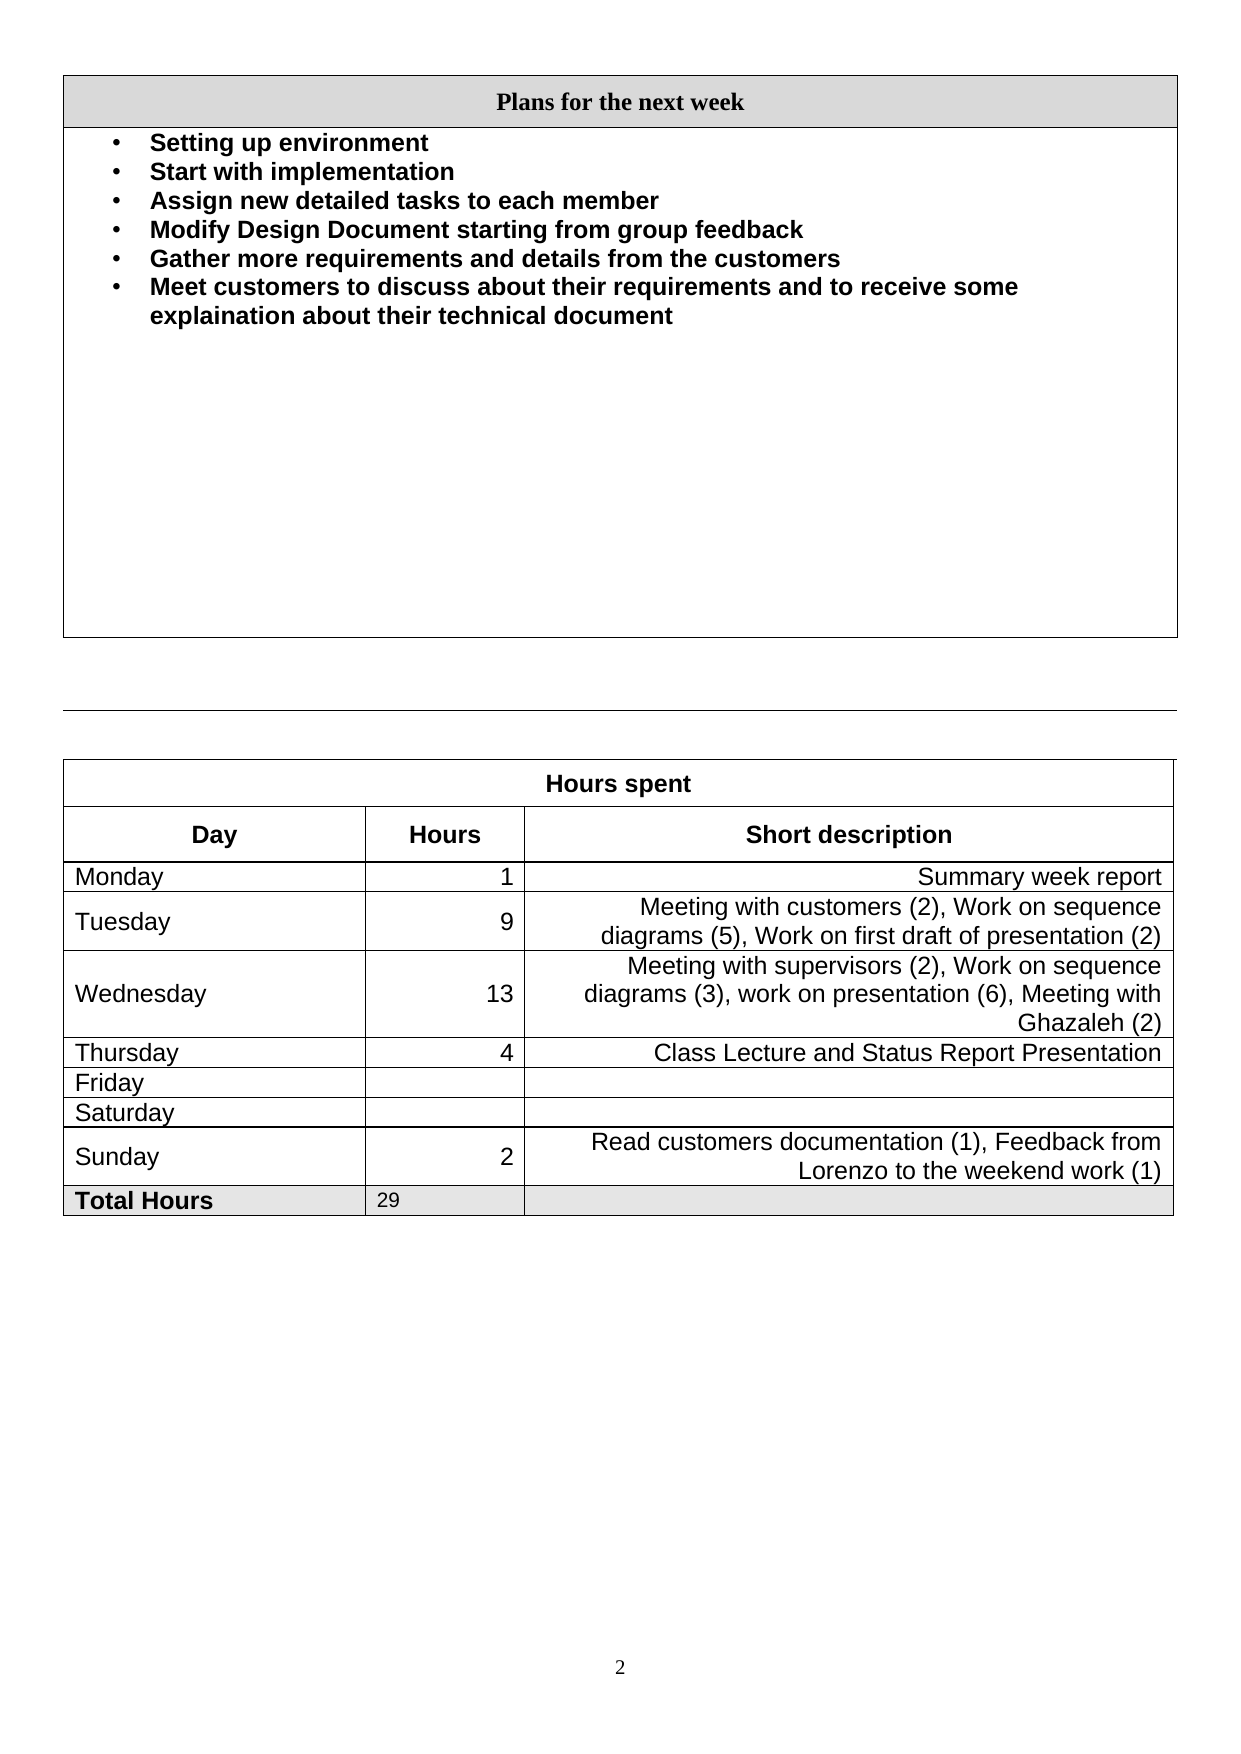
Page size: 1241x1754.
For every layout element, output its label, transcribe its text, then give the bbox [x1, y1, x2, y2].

table_cell [525, 1098, 1173, 1126]
table_cell Tuesday [64, 892, 365, 950]
table_cell [525, 1186, 1173, 1215]
table_header [63, 711, 1177, 759]
table_cell Summary week report [525, 863, 1173, 891]
table_cell Hours spent [64, 760, 1173, 806]
table_cell Meeting with customers (2), Work on sequence diagrams (5), Work on first draft of presentation (2) [525, 892, 1173, 950]
table_cell Hours [366, 807, 524, 861]
table_cell Meeting with supervisors (2), Work on sequence diagrams (3), work on presentation (6), Meeting with Ghazaleh (2) [525, 951, 1173, 1037]
table_cell [366, 1098, 524, 1126]
table_cell 29 [366, 1186, 524, 1215]
table_cell [366, 1068, 524, 1097]
table_cell 9 [366, 892, 524, 950]
table_cell Friday [64, 1068, 365, 1097]
table_cell [525, 1068, 1173, 1097]
table_cell Short description [525, 807, 1173, 861]
table_cell Monday [64, 863, 365, 891]
table_cell 13 [366, 951, 524, 1037]
table_cell Total Hours [64, 1186, 365, 1215]
table_cell Class Lecture and Status Report Presentation [525, 1038, 1173, 1067]
table_cell 1 [366, 863, 524, 891]
table_cell 4 [366, 1038, 524, 1067]
table_cell Wednesday [64, 951, 365, 1037]
table_cell Saturday [64, 1098, 365, 1126]
table_cell Setting up environment Start with implementation Assign new detailed tasks to each member Modify Design Document starting from group feedback Gather more requirements and details from the customers Meet customers to discuss about their requirements and to receive some explaination about their technical document [64, 128, 1177, 637]
table_cell 2 [366, 1128, 524, 1185]
table_cell Read customers documentation (1), Feedback from Lorenzo to the weekend work (1) [525, 1128, 1173, 1185]
table_header Plans for the next week [64, 76, 1177, 127]
table_cell Sunday [64, 1128, 365, 1185]
table_cell Thursday [64, 1038, 365, 1067]
table_cell Day [64, 807, 365, 861]
